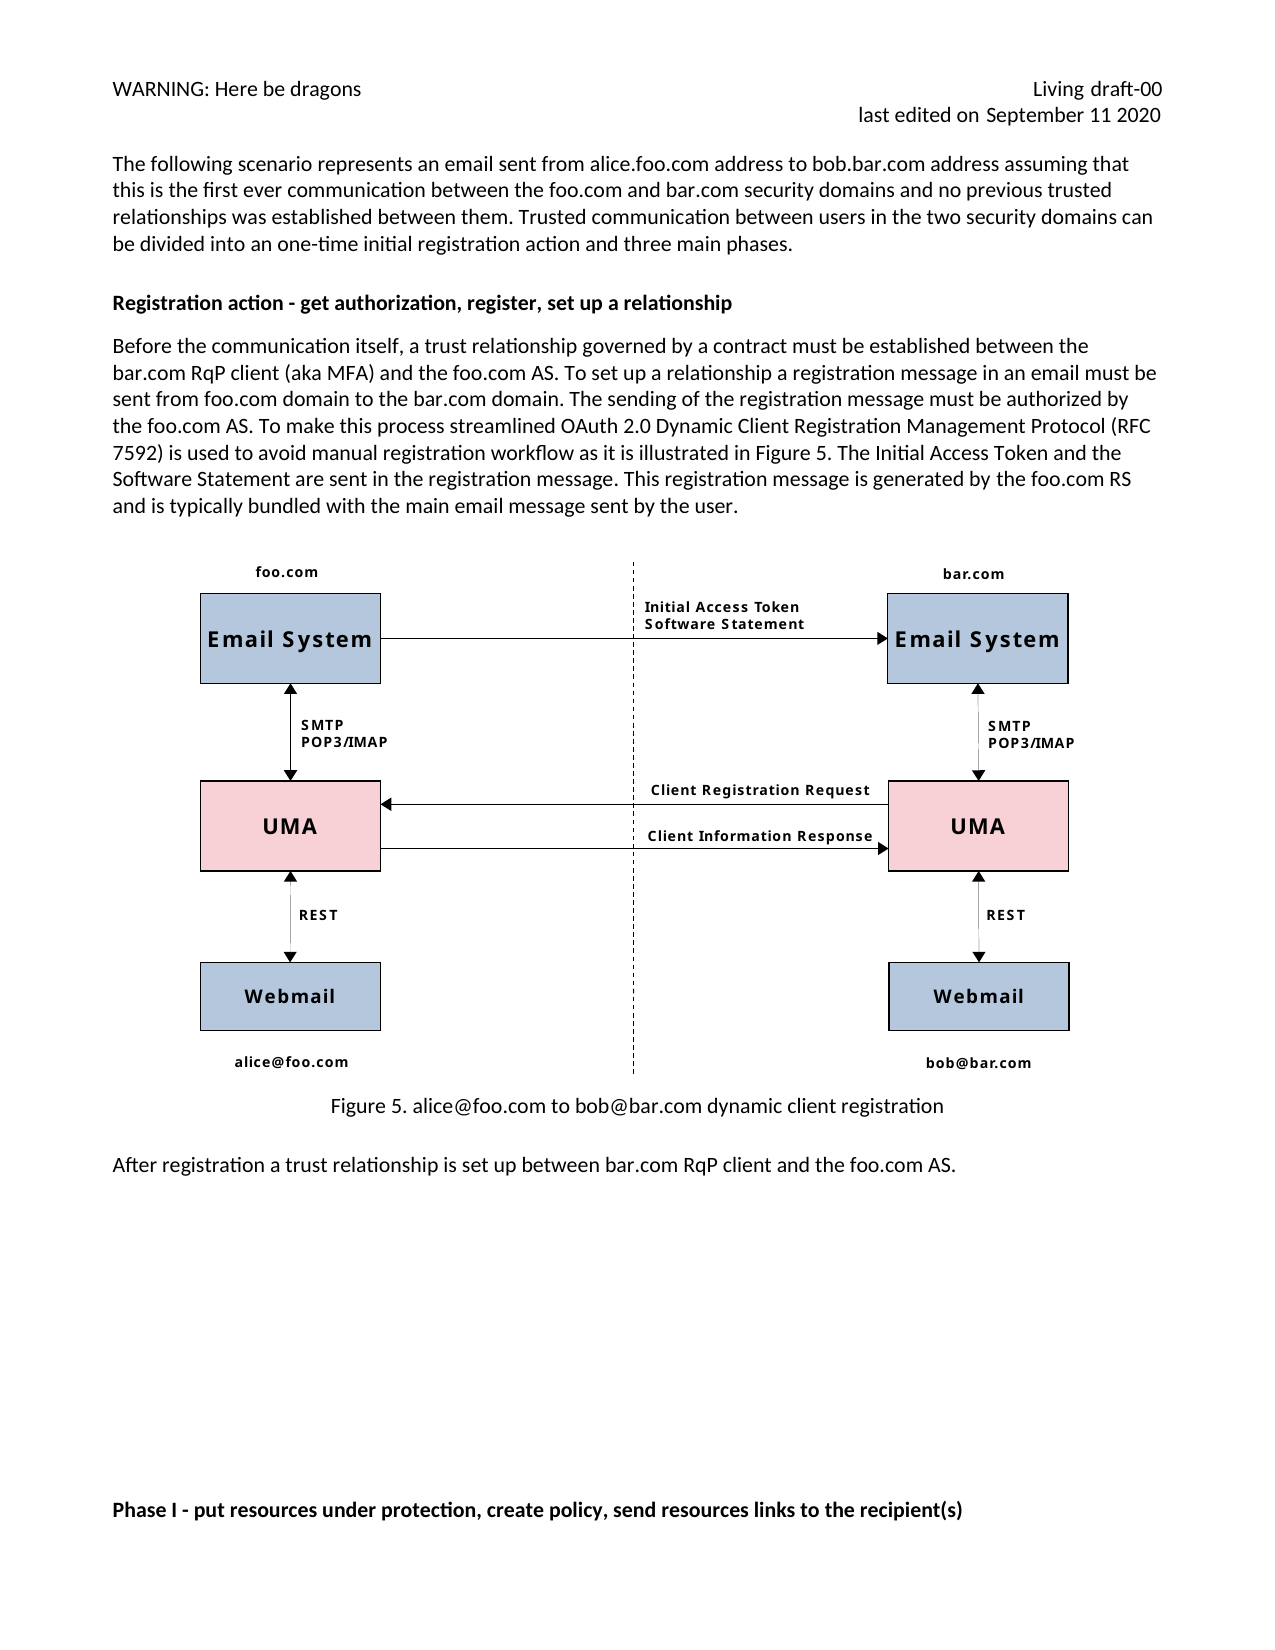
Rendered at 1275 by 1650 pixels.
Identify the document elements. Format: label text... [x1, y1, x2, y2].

text Registration action - get authorization, register, set up a relationship [112, 289, 1162, 316]
text Phase I - put resources under protection, create policy, send resources links to the recipient(s) [112, 1496, 1162, 1522]
text Figure 5. alice@foo.com to bob@bar.com dynamic client registration [112, 578, 1162, 1119]
text Before the communication itself, a trust relationship governed by a contract must be established between the bar.com RqP client (aka MFA) and the foo.com AS. To set up a relationship a registration message in an email must be sent from foo.com domain to the bar.com domain. The sending of the registration message must be authorized by the foo.com AS. To make this process streamlined OAuth 2.0 Dynamic Client Registration Management Protocol (RFC 7592) is used to avoid manual registration workflow as it is illustrated in Figure 5. The Initial Access Token and the Software Statement are sent in the registration message. This registration message is generated by the foo.com RS and is typically bundled with the main email message sent by the user. [112, 332, 1162, 519]
text The following scenario represents an email sent from alice.foo.com address to bob.bar.com address assuming that this is the first ever communication between the foo.com and bar.com security domains and no previous trusted relationships was established between them. Trusted communication between users in the two security domains can be divided into an one-time initial registration action and three main phases. [112, 150, 1162, 257]
text After registration a trust relationship is set up between bar.com RqP client and the foo.com AS. [112, 1152, 1162, 1178]
